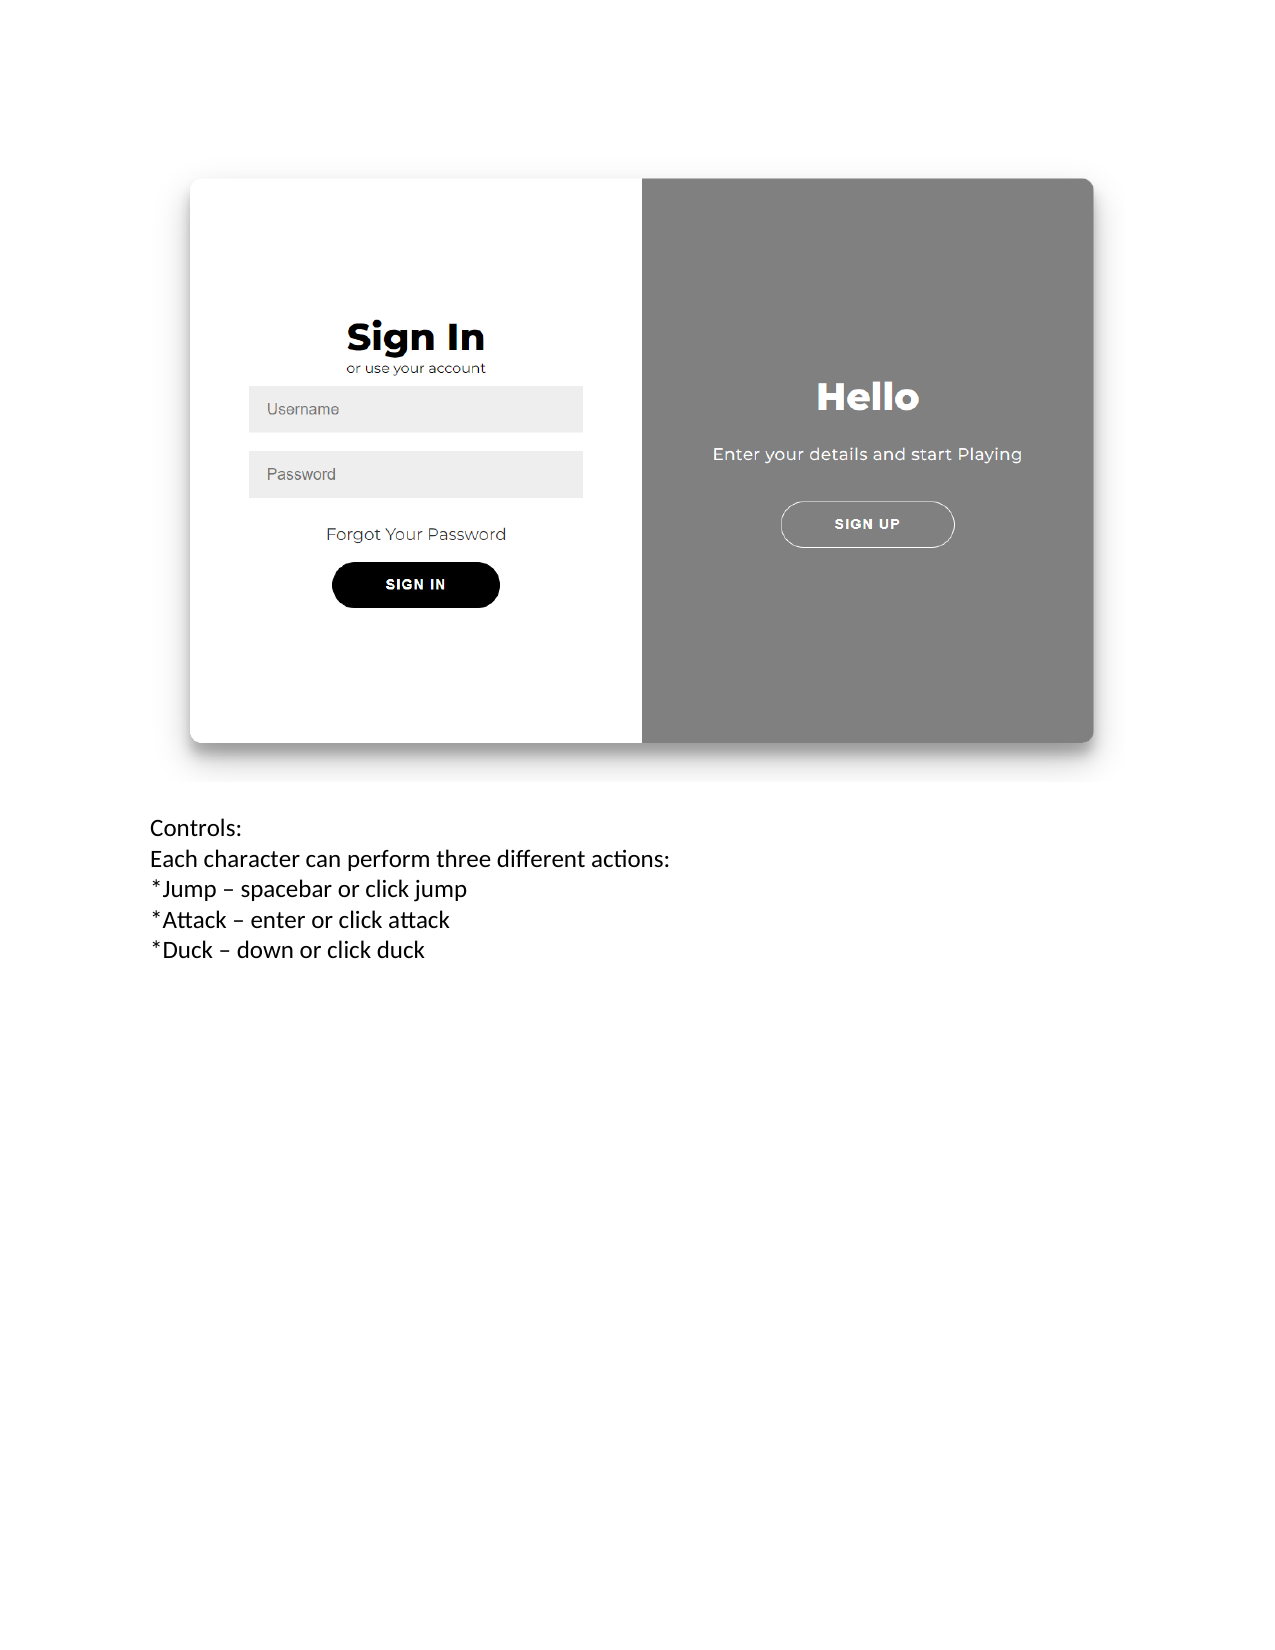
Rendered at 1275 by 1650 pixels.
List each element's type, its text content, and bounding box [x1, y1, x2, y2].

text Each character can perform three different actions: [150, 843, 1125, 873]
text *Jump – spacebar or click jump [150, 873, 1125, 904]
text *Attack – enter or click attack [150, 904, 1125, 934]
picture [150, 150, 1125, 782]
text *Duck – down or click duck [150, 934, 1125, 965]
text Controls: [150, 812, 1125, 843]
